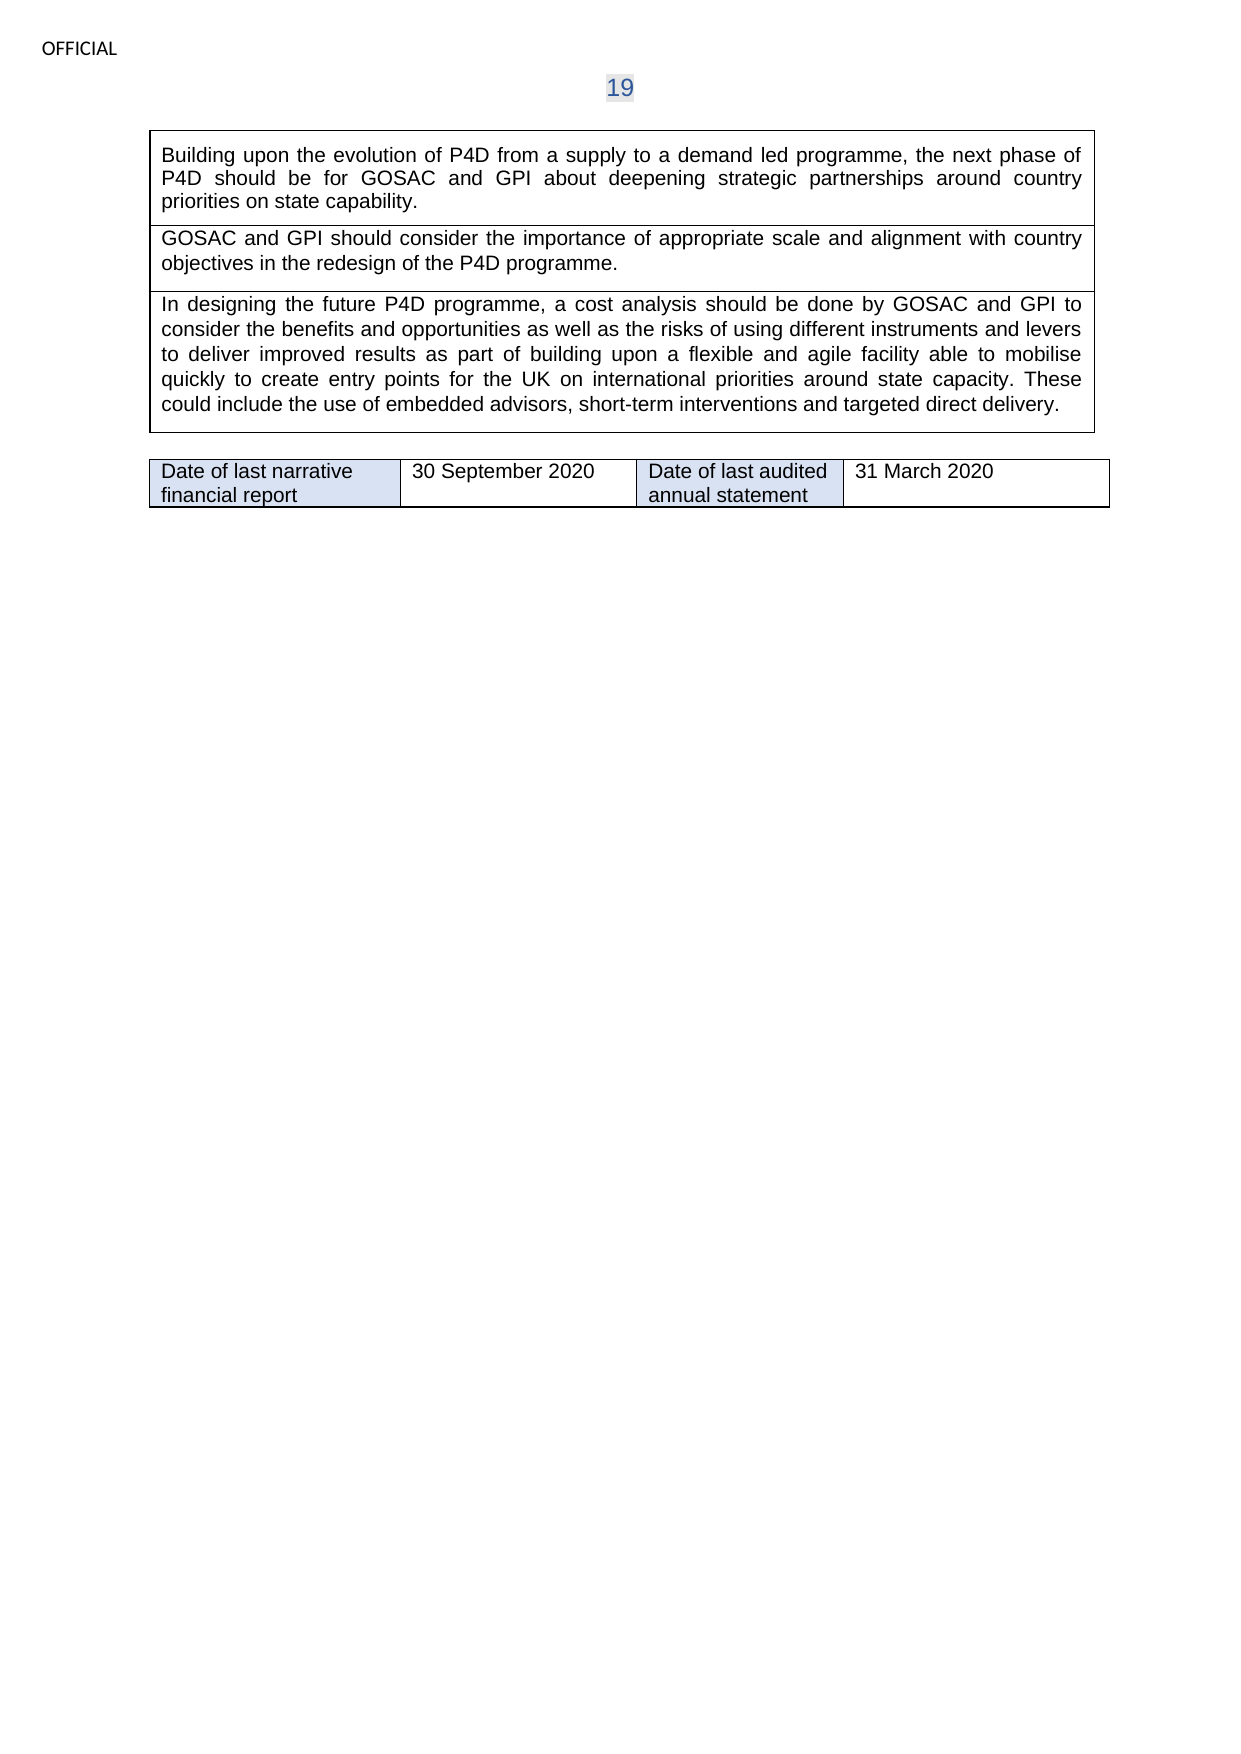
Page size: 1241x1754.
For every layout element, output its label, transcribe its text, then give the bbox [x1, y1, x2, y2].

table_header 30 September 2020 [401, 460, 636, 506]
table_header 31 March 2020 [844, 460, 1109, 506]
table_cell Building upon the evolution of P4D from a supply to a demand led programme, the next phase of P4D should be for GOSAC and GPI about deepening strategic partnerships around country priorities on state capability. [151, 131, 1094, 225]
table_cell In designing the future P4D programme, a cost analysis should be done by GOSAC and GPI to consider the benefits and opportunities as well as the risks of using different instruments and levers to deliver improved results as part of building upon a flexible and agile facility able to mobilise quickly to create entry points for the UK on international priorities around state capacity. These could include the use of embedded advisors, short-term interventions and targeted direct delivery. [151, 292, 1094, 432]
table_header Date of last narrative financial report [150, 460, 400, 506]
table_cell GOSAC and GPI should consider the importance of appropriate scale and alignment with country objectives in the redesign of the P4D programme. [151, 226, 1094, 291]
table_header Date of last audited annual statement [637, 460, 843, 506]
